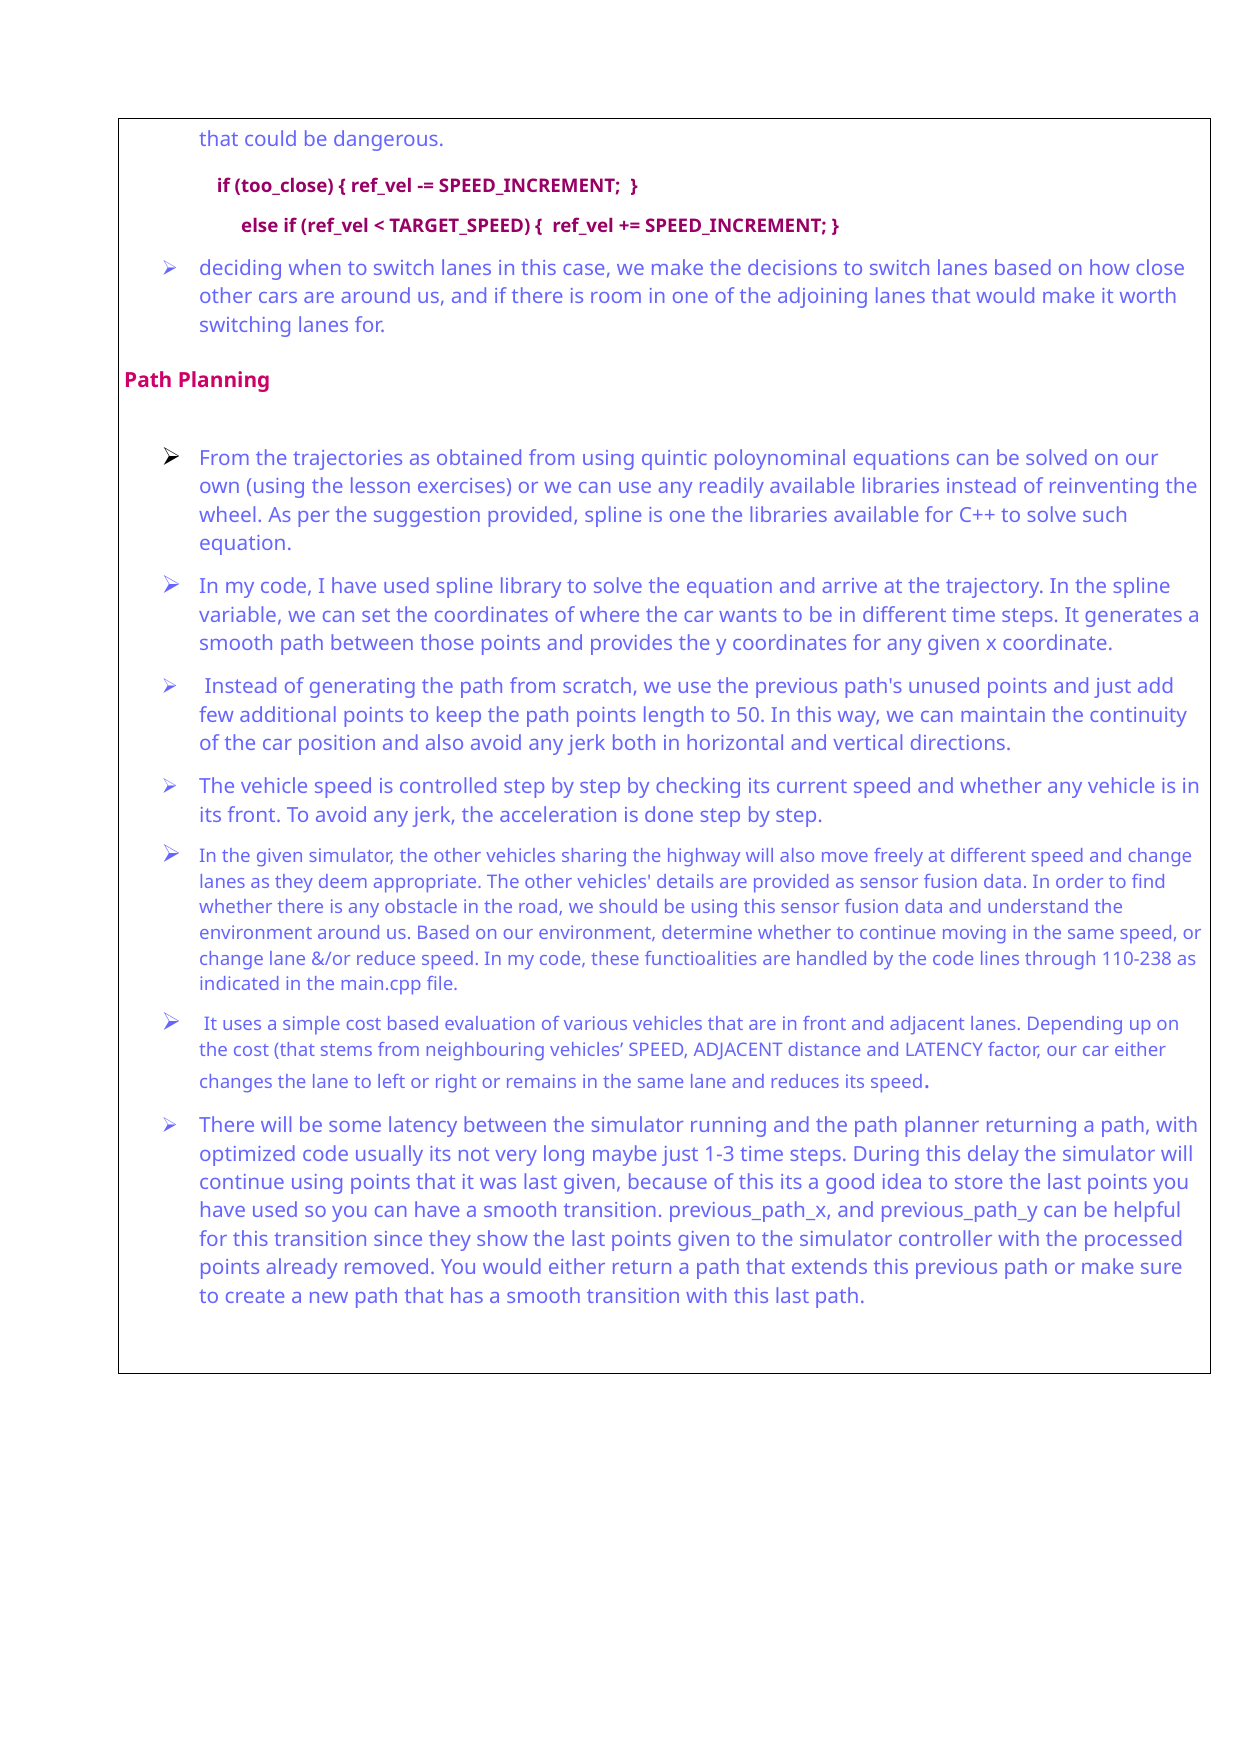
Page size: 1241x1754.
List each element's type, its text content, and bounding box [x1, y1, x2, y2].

table_cell that could be dangerous. if (too_close) { ref_vel -= SPEED_INCREMENT; } else if (ref_vel < TARGET_SPEED) { ref_vel += SPEED_INCREMENT; } deciding when to switch lanes in this case, we make the decisions to switch lanes based on how close other cars are around us, and if there is room in one of the adjoining lanes that would make it worth switching lanes for. Path Planning From the trajectories as obtained from using quintic poloynominal equations can be solved on our own (using the lesson exercises) or we can use any readily available libraries instead of reinventing the wheel. As per the suggestion provided, spline is one the libraries available for C++ to solve such equation. In my code, I have used spline library to solve the equation and arrive at the trajectory. In the spline variable, we can set the coordinates of where the car wants to be in different time steps. It generates a smooth path between those points and provides the y coordinates for any given x coordinate. Instead of generating the path from scratch, we use the previous path's unused points and just add few additional points to keep the path points length to 50. In this way, we can maintain the continuity of the car position and also avoid any jerk both in horizontal and vertical directions. The vehicle speed is controlled step by step by checking its current speed and whether any vehicle is in its front. To avoid any jerk, the acceleration is done step by step. In the given simulator, the other vehicles sharing the highway will also move freely at different speed and change lanes as they deem appropriate. The other vehicles' details are provided as sensor fusion data. In order to find whether there is any obstacle in the road, we should be using this sensor fusion data and understand the environment around us. Based on our environment, determine whether to continue moving in the same speed, or change lane &/or reduce speed. In my code, these functioalities are handled by the code lines through 110-238 as indicated in the main.cpp file. It uses a simple cost based evaluation of various vehicles that are in front and adjacent lanes. Depending up on the cost (that stems from neighbouring vehicles’ SPEED, ADJACENT distance and LATENCY factor, our car either changes the lane to left or right or remains in the same lane and reduces its speed. There will be some latency between the simulator running and the path planner returning a path, with optimized code usually its not very long maybe just 1-3 time steps. During this delay the simulator will continue using points that it was last given, because of this its a good idea to store the last points you have used so you can have a smooth transition. previous_path_x, and previous_path_y can be helpful for this transition since they show the last points given to the simulator controller with the processed points already removed. You would either return a path that extends this previous path or make sure to create a new path that has a smooth transition with this last path. [119, 119, 1210, 1373]
